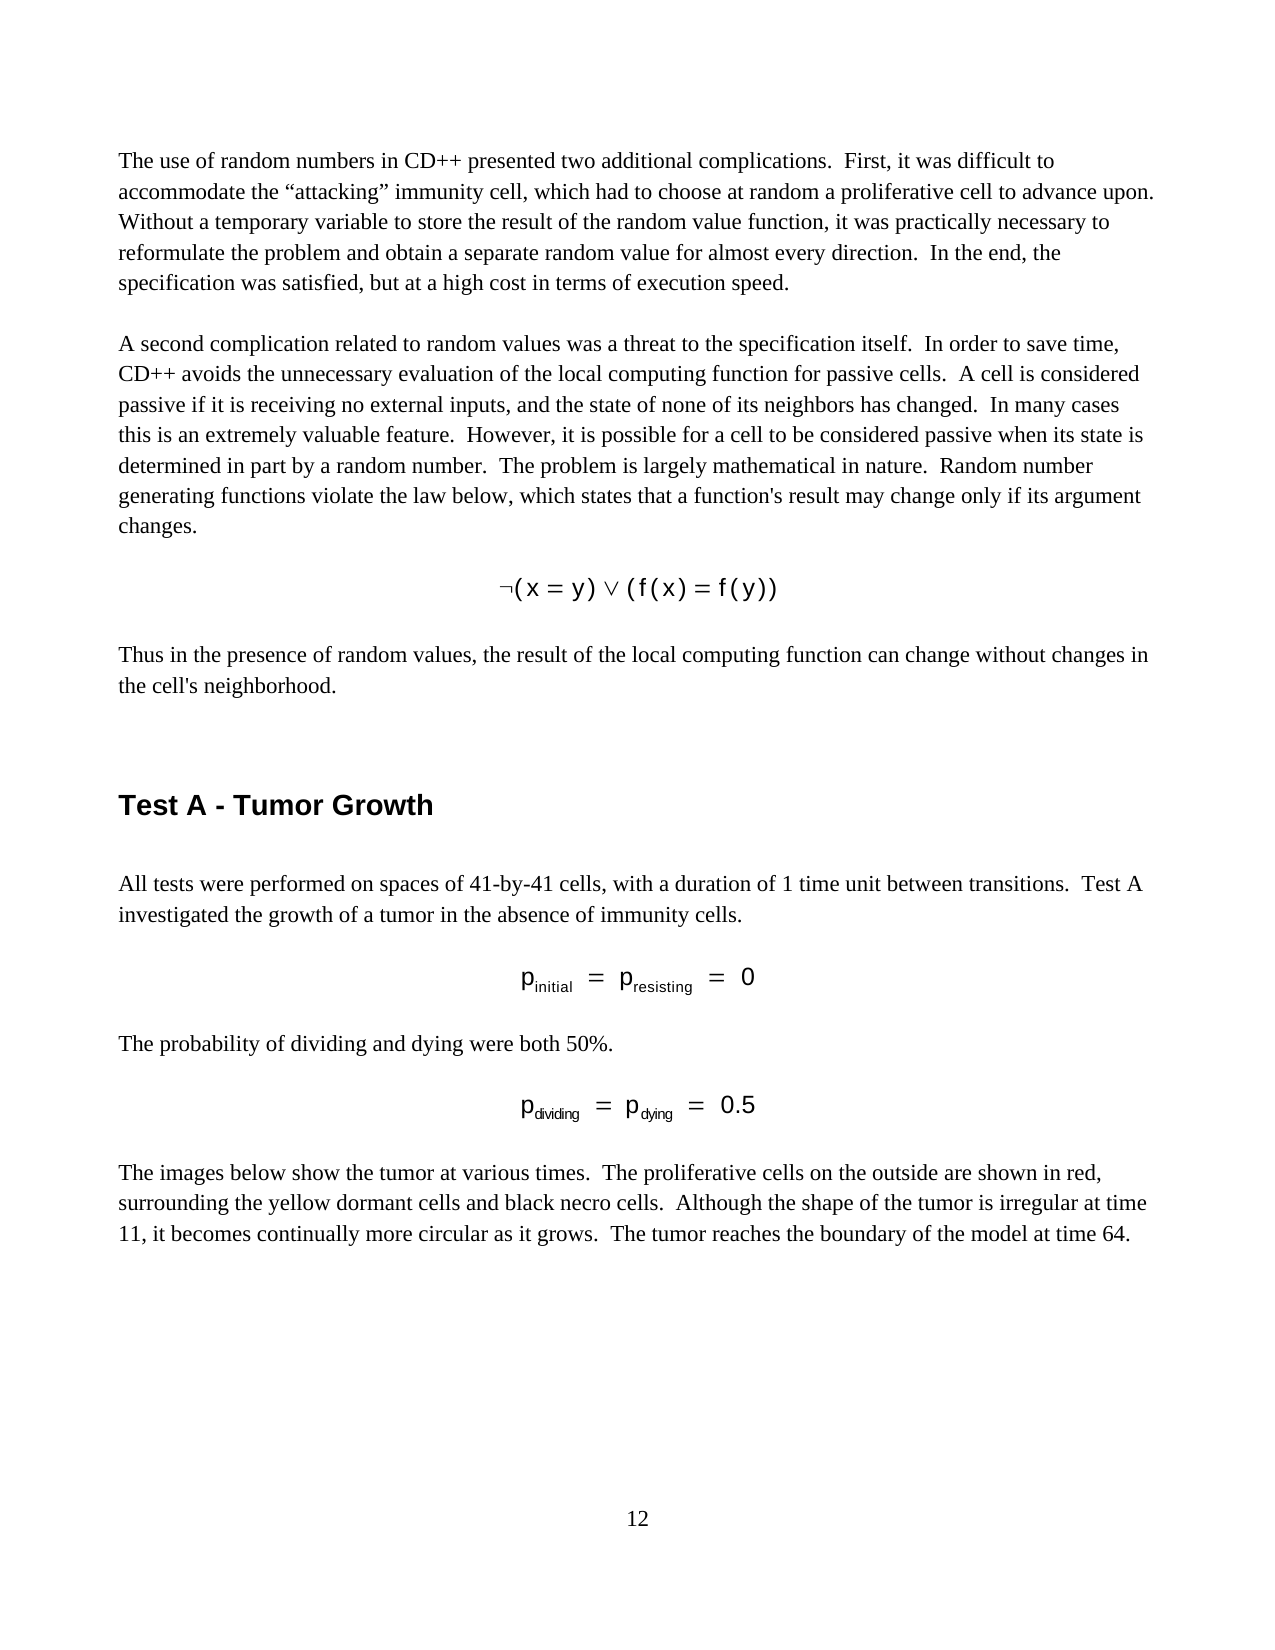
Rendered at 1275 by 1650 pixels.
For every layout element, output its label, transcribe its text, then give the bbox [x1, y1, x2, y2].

text The use of random numbers in CD++ presented two additional complications. First, it was difficult to accommodate the “attacking” immunity cell, which had to choose at random a proliferative cell to advance upon. Without a temporary variable to store the result of the random value function, it was practically necessary to reformulate the problem and obtain a separate random value for almost every direction. In the end, the specification was satisfied, but at a high cost in terms of execution speed. [118, 148, 1157, 296]
text All tests were performed on spaces of 41-by-41 cells, with a duration of 1 time unit between transitions. Test A investigated the growth of a tumor in the absence of immunity cells. [118, 871, 1157, 927]
text The images below show the tumor at various times. The proliferative cells on the outside are shown in red, surrounding the yellow dormant cells and black necro cells. Although the shape of the tumor is irregular at time 11, it becomes continually more circular as it grows. The tumor reaches the boundary of the model at time 64. [118, 1160, 1157, 1246]
text Thus in the presence of random values, the result of the local computing function can change without changes in the cell's neighborhood. [118, 642, 1157, 698]
text A second complication related to random values was a threat to the specification itself. In order to save time, CD++ avoids the unnecessary evaluation of the local computing function for passive cells. A cell is considered passive if it is receiving no external inputs, and the state of none of its neighbors has changed. In many cases this is an extremely valuable feature. However, it is possible for a cell to be considered passive when its state is determined in part by a random number. The problem is largely mathematical in nature. Random number generating functions violate the law below, which states that a function's result may change only if its argument changes. [118, 331, 1157, 539]
text The probability of dividing and dying were both 50%. [118, 1031, 1157, 1056]
subtitle Test A - Tumor Growth [118, 789, 1157, 822]
